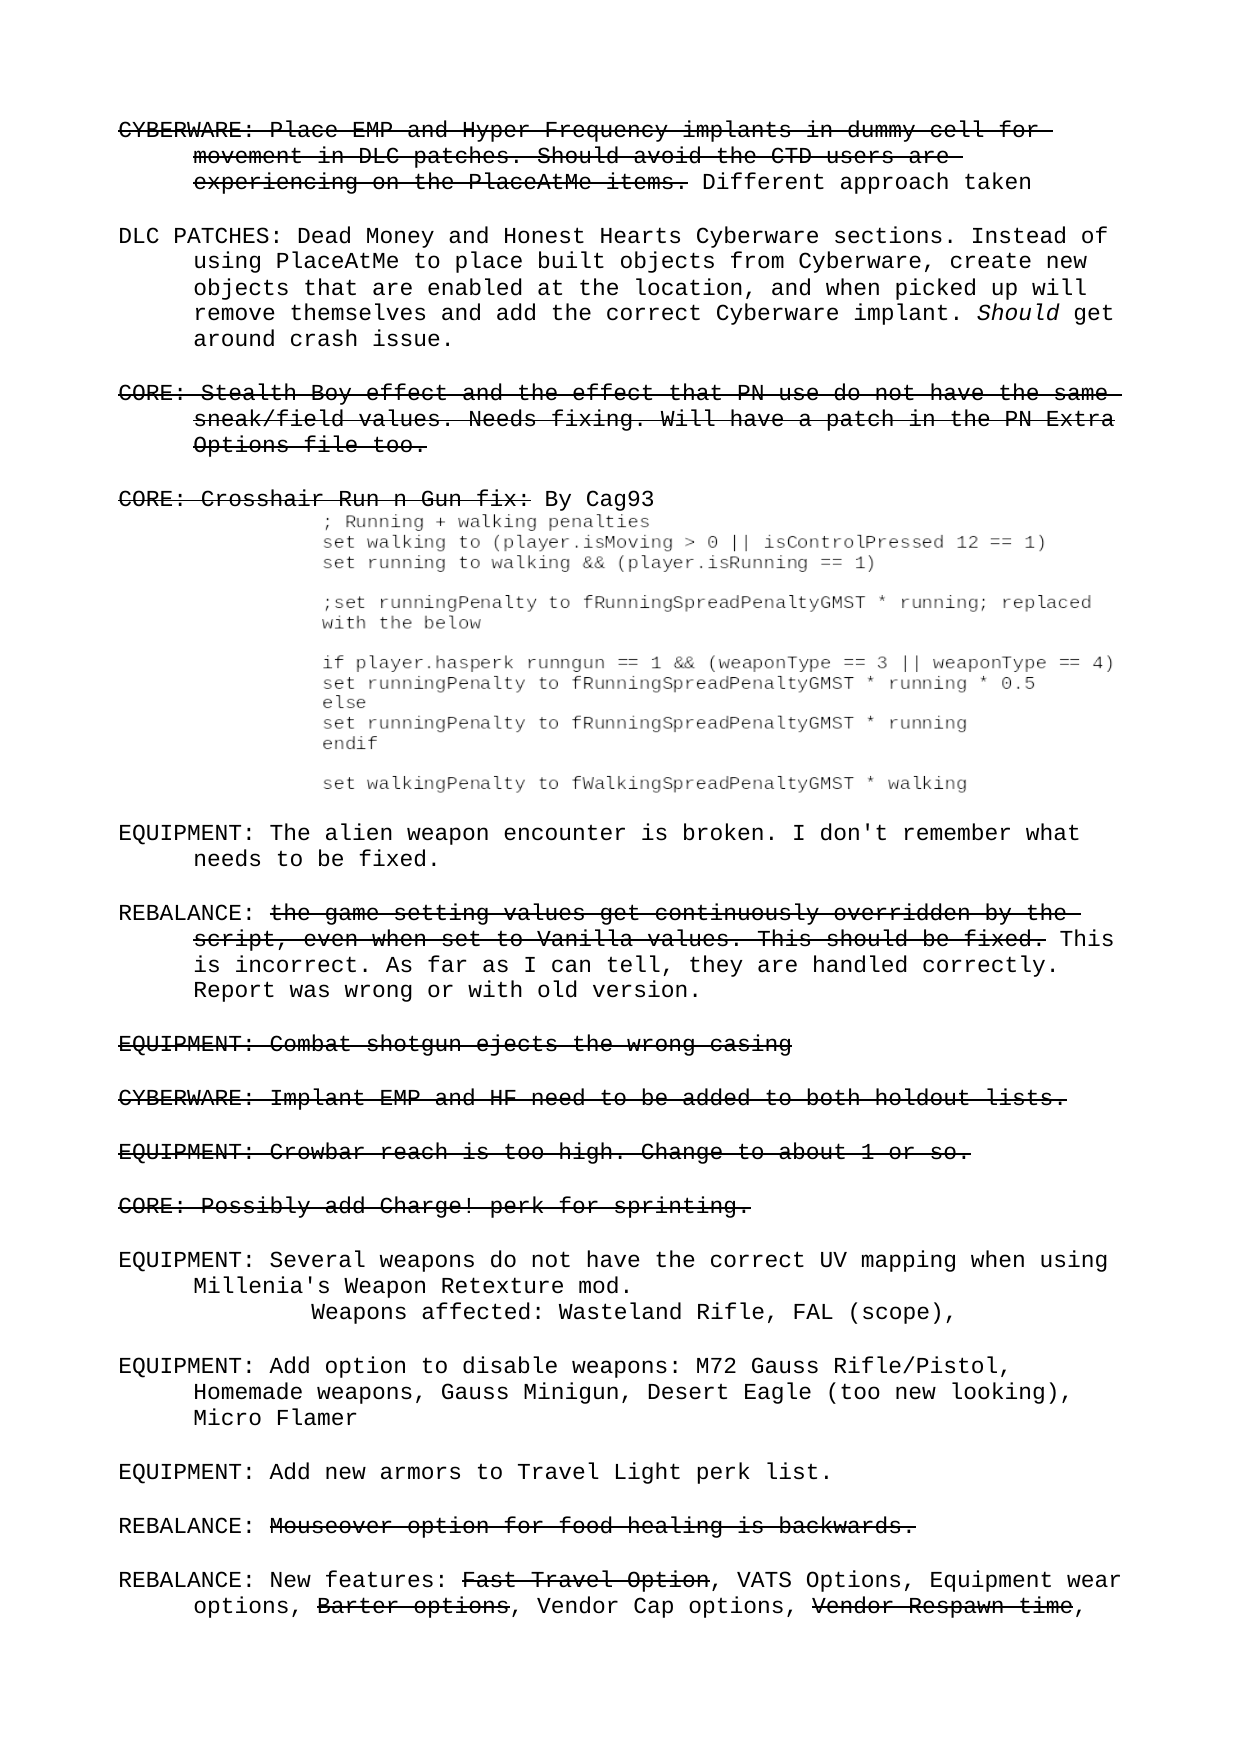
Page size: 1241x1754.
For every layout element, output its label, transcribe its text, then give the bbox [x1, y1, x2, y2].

text CORE: Stealth Boy effect and the effect that PN use do not have the same sneak/field values. Needs fixing. Will have a patch in the PN Extra Options file too. [118, 382, 1122, 394]
text EQUIPMENT: The alien weapon encounter is broken. I don't remember what needs to be fixed. [118, 821, 1122, 873]
text CYBERWARE: Place EMP and Hyper Frequency implants in dummy cell for movement in DLC patches. Should avoid the CTD users are experiencing on the PlaceAtMe items. Different approach taken [118, 118, 1122, 196]
text EQUIPMENT: Crowbar reach is too high. Change to about 1 or so. [118, 1141, 1122, 1167]
text CORE: Possibly add Charge! perk for sprinting. [118, 1195, 1122, 1221]
text REBALANCE: New features: Fast Travel Option, VATS Options, Equipment wear options, Barter options, Vendor Cap options, Vendor Respawn time, [118, 1568, 1122, 1620]
text EQUIPMENT: Add option to disable weapons: M72 Gauss Rifle/Pistol, Homemade weapons, Gauss Minigun, Desert Eagle (too new looking), Micro Flamer [118, 1354, 1122, 1432]
text Weapons affected: Wasteland Rifle, FAL (scope), [118, 1301, 1122, 1326]
text CORE: Stealth Boy effect and the effect that PN use do not have the same sneak/field values. Needs fixing. Will have a patch in the PN Extra Options file too. [118, 396, 1122, 459]
text CYBERWARE: Implant EMP and HF need to be added to both holdout lists. [118, 1087, 1122, 1113]
text EQUIPMENT: Add new armors to Travel Light perk list. [118, 1460, 1122, 1486]
text DLC PATCHES: Dead Money and Honest Hearts Cyberware sections. Instead of using PlaceAtMe to place built objects from Cyberware, create new objects that are enabled at the location, and when picked up will remove themselves and add the correct Cyberware implant. Should get around crash issue. [118, 224, 1122, 354]
text EQUIPMENT: Combat shotgun ejects the wrong casing [118, 1033, 1122, 1059]
text REBALANCE: the game setting values get continuously overridden by the script, even when set to Vanilla values. This should be fixed. This is incorrect. As far as I can tell, they are handled correctly. Report was wrong or with old version. [118, 901, 1122, 1005]
text REBALANCE: Mouseover option for food healing is backwards. [118, 1514, 1122, 1540]
text EQUIPMENT: Several weapons do not have the correct UV mapping when using Millenia's Weapon Retexture mod. [118, 1249, 1122, 1301]
text CORE: Crosshair Run n Gun fix: By Cag93 [118, 487, 1122, 513]
